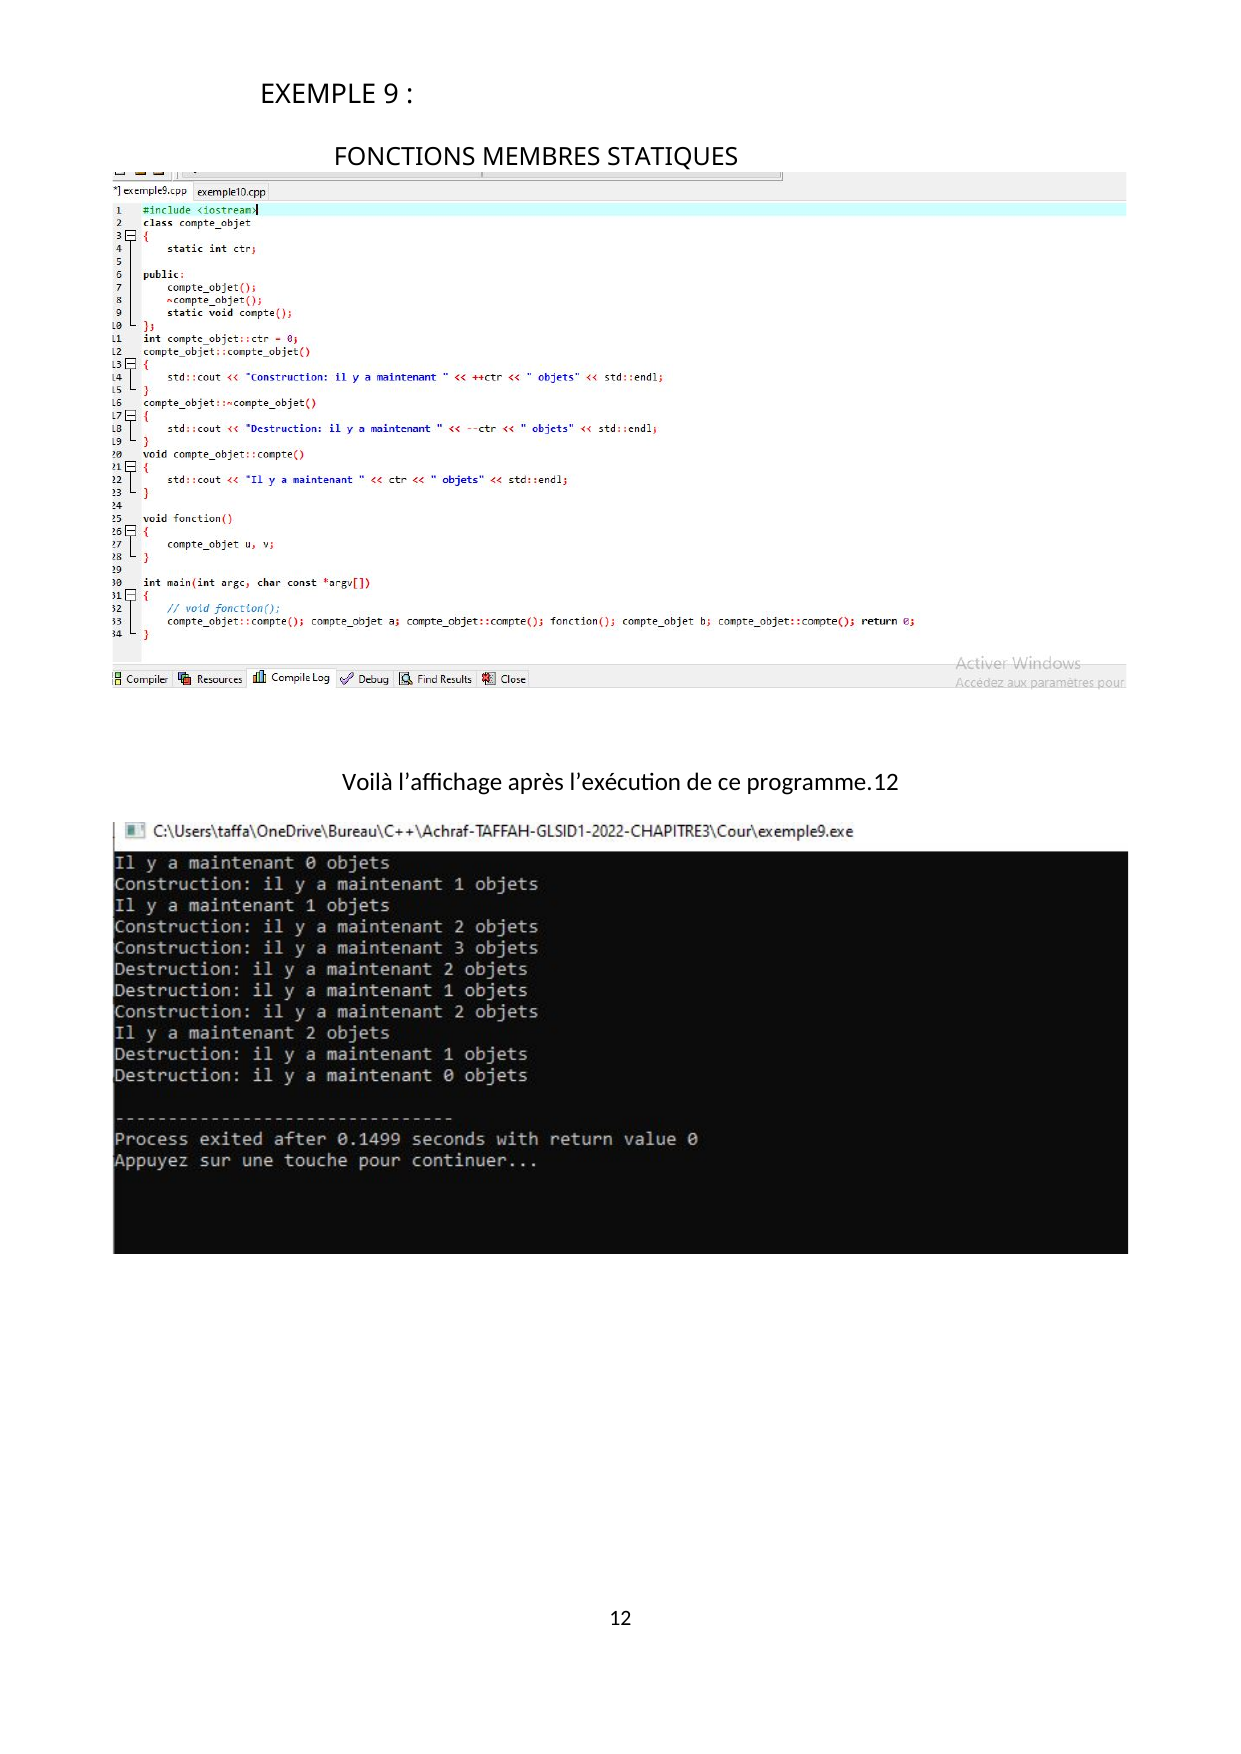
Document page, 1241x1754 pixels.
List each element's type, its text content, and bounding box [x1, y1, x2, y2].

subtitle EXEMPLE 9 : [186, 75, 1128, 112]
subtitle Fonctions membres statiques [260, 139, 1128, 173]
text Voilà l’affichage après l’exécution de ce programme.1 [112, 766, 1128, 796]
